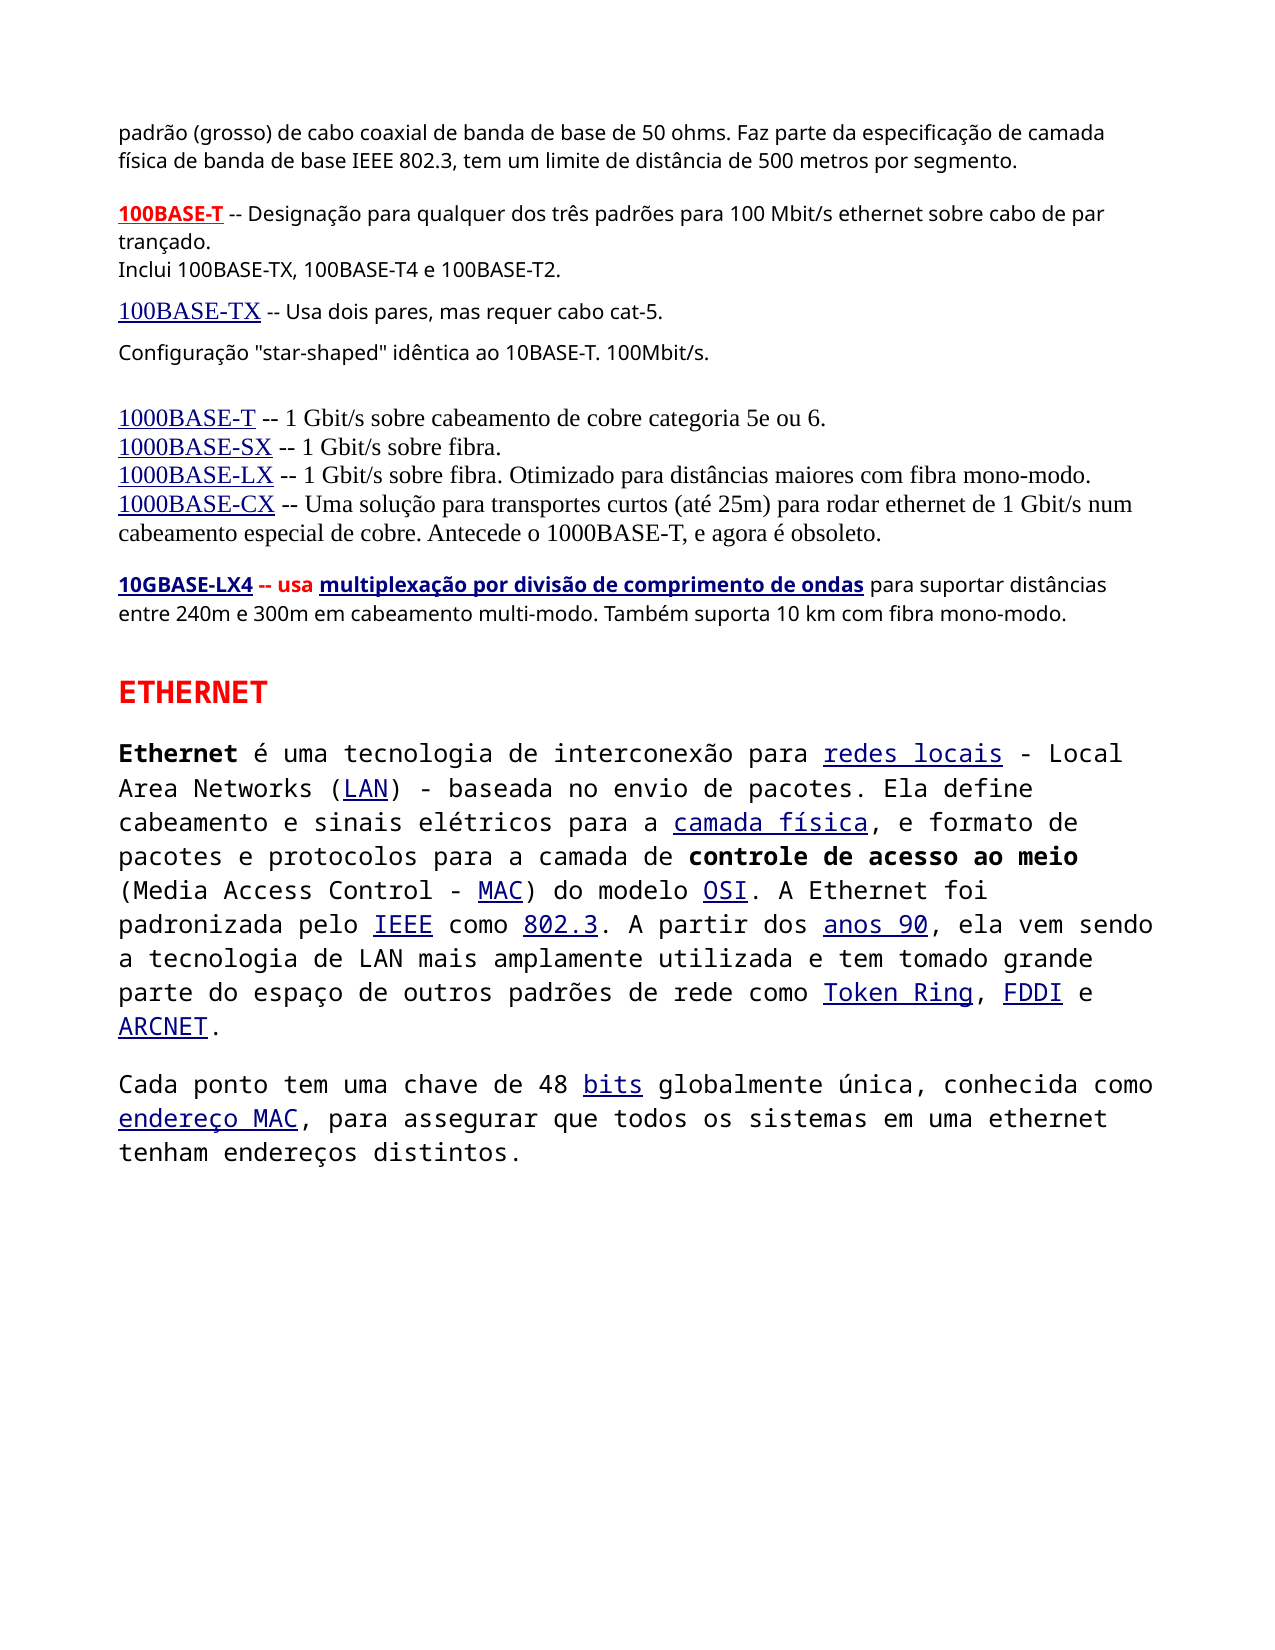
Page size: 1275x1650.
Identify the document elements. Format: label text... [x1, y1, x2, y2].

text 10GBASE-LX4 -- usa multiplexação por divisão de comprimento de ondas para suportar distâncias entre 240m e 300m em cabeamento multi-modo. Também suporta 10 km com fibra mono-modo. ETHERNET [118, 570, 1157, 712]
text 1000BASE-T -- 1 Gbit/s sobre cabeamento de cobre categoria 5e ou 6. 1000BASE-SX -- 1 Gbit/s sobre fibra. 1000BASE-LX -- 1 Gbit/s sobre fibra. Otimizado para distâncias maiores com fibra mono-modo. 1000BASE-CX -- Uma solução para transportes curtos (até 25m) para rodar ethernet de 1 Gbit/s num cabeamento especial de cobre. Antecede o 1000BASE-T, e agora é obsoleto. [118, 403, 1157, 547]
text 100BASE-T -- Designação para qualquer dos três padrões para 100 Mbit/s ethernet sobre cabo de par trançado. [118, 199, 1157, 256]
text padrão (grosso) de cabo coaxial de banda de base de 50 ohms. Faz parte da especificação de camada física de banda de base IEEE 802.3, tem um limite de distância de 500 metros por segmento. [118, 118, 1157, 175]
text Configuração "star-shaped" idêntica ao 10BASE-T. 100Mbit/s. [118, 338, 1157, 367]
text 100BASE-TX -- Usa dois pares, mas requer cabo cat-5. [118, 296, 1157, 326]
text Cada ponto tem uma chave de 48 bits globalmente única, conhecida como endereço MAC, para assegurar que todos os sistemas em uma ethernet tenham endereços distintos. [118, 1066, 1157, 1168]
text Inclui 100BASE-TX, 100BASE-T4 e 100BASE-T2. [118, 256, 1157, 284]
text Ethernet é uma tecnologia de interconexão para redes locais - Local Area Networks (LAN) - baseada no envio de pacotes. Ela define cabeamento e sinais elétricos para a camada física, e formato de pacotes e protocolos para a camada de controle de acesso ao meio (Media Access Control - MAC) do modelo OSI. A Ethernet foi padronizada pelo IEEE como 802.3. A partir dos anos 90, ela vem sendo a tecnologia de LAN mais amplamente utilizada e tem tomado grande parte do espaço de outros padrões de rede como Token Ring, FDDI e ARCNET. [118, 736, 1157, 1043]
